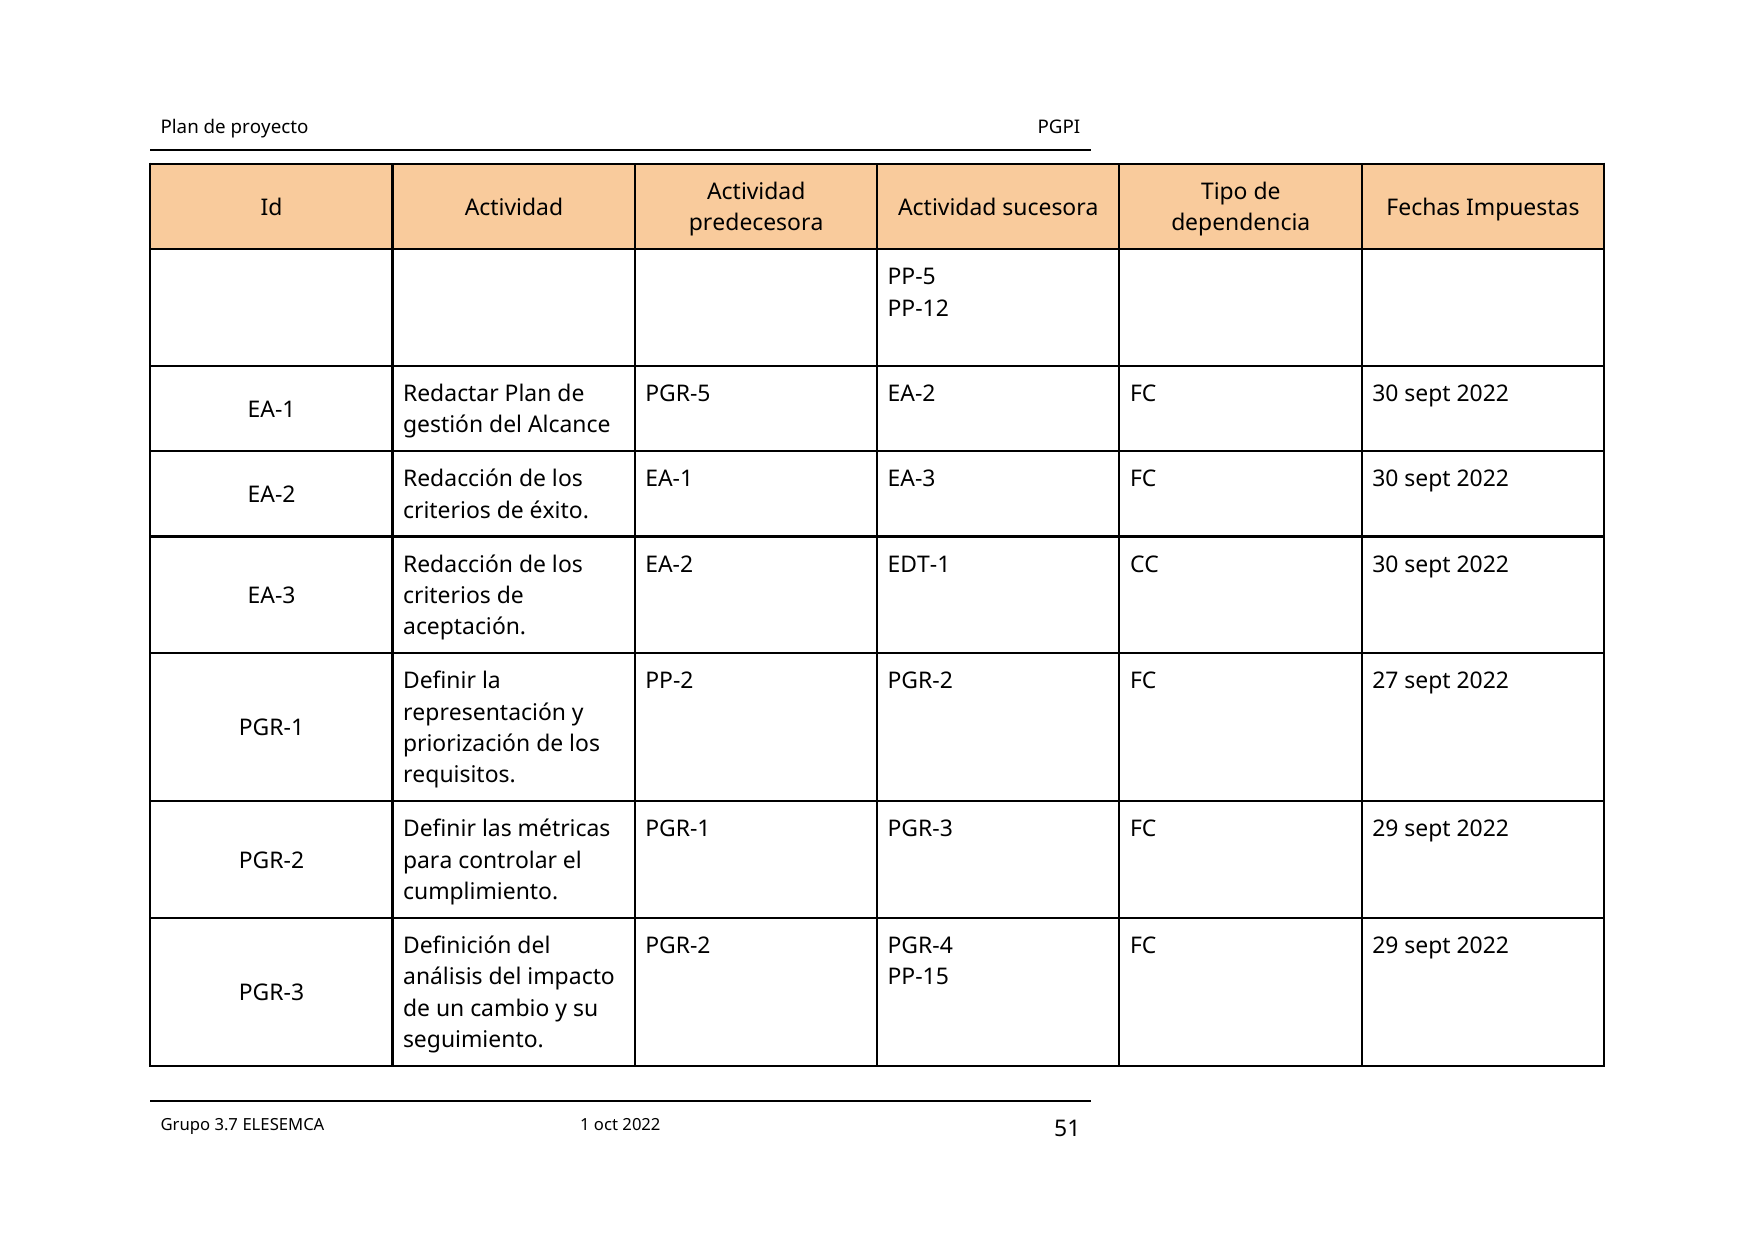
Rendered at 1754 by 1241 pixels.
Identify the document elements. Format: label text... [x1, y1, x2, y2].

table_cell CC [1120, 538, 1361, 652]
table_header Actividad [394, 165, 634, 248]
table_header Actividad sucesora [878, 165, 1118, 248]
table_header Id [151, 165, 391, 248]
table_cell EA-2 [878, 367, 1118, 450]
table_cell EDT-1 [878, 538, 1118, 652]
table_cell EA-2 [636, 538, 876, 652]
table_cell EA-3 [878, 452, 1118, 535]
table_cell PP-2 [636, 654, 876, 800]
table_cell EA-3 [151, 538, 391, 652]
table_cell [1120, 250, 1361, 364]
table_cell FC [1120, 802, 1361, 917]
table_cell 29 sept 2022 [1363, 919, 1603, 1064]
table_cell EA-1 [151, 367, 391, 450]
table_cell Redacción de los criterios de aceptación. [394, 538, 634, 652]
table_cell EA-1 [636, 452, 876, 535]
table_cell EA-2 [151, 452, 391, 535]
table_cell PGR-2 [636, 919, 876, 1064]
table_cell PGR-1 [636, 802, 876, 917]
table_cell [151, 250, 391, 364]
table_cell PGR-2 [878, 654, 1118, 800]
table_cell [1363, 250, 1603, 364]
table_cell Definir las métricas para controlar el cumplimiento. [394, 802, 634, 917]
table_cell PP-5 PP-12 [878, 250, 1118, 364]
table_cell PGR-5 [636, 367, 876, 450]
table_cell FC [1120, 452, 1361, 535]
table_cell PGR-3 [878, 802, 1118, 917]
table_cell Redactar Plan de gestión del Alcance [394, 367, 634, 450]
table_cell 30 sept 2022 [1363, 367, 1603, 450]
table_cell PGR-3 [151, 919, 391, 1064]
table_cell 27 sept 2022 [1363, 654, 1603, 800]
table_cell FC [1120, 919, 1361, 1064]
table_cell FC [1120, 654, 1361, 800]
table_cell 30 sept 2022 [1363, 538, 1603, 652]
table_cell PGR-4 PP-15 [878, 919, 1118, 1064]
table_cell Definición del análisis del impacto de un cambio y su seguimiento. [394, 919, 634, 1064]
table_cell [394, 250, 634, 364]
table_cell Redacción de los criterios de éxito. [394, 452, 634, 535]
table_cell Definir la representación y priorización de los requisitos. [394, 654, 634, 800]
table_cell 29 sept 2022 [1363, 802, 1603, 917]
table_header Actividad predecesora [636, 165, 876, 248]
table_cell [636, 250, 876, 364]
table_cell FC [1120, 367, 1361, 450]
table_header Fechas Impuestas [1363, 165, 1603, 248]
table_header Tipo de dependencia [1120, 165, 1361, 248]
table_cell PGR-1 [151, 654, 391, 800]
table_cell PGR-2 [151, 802, 391, 917]
table_cell 30 sept 2022 [1363, 452, 1603, 535]
